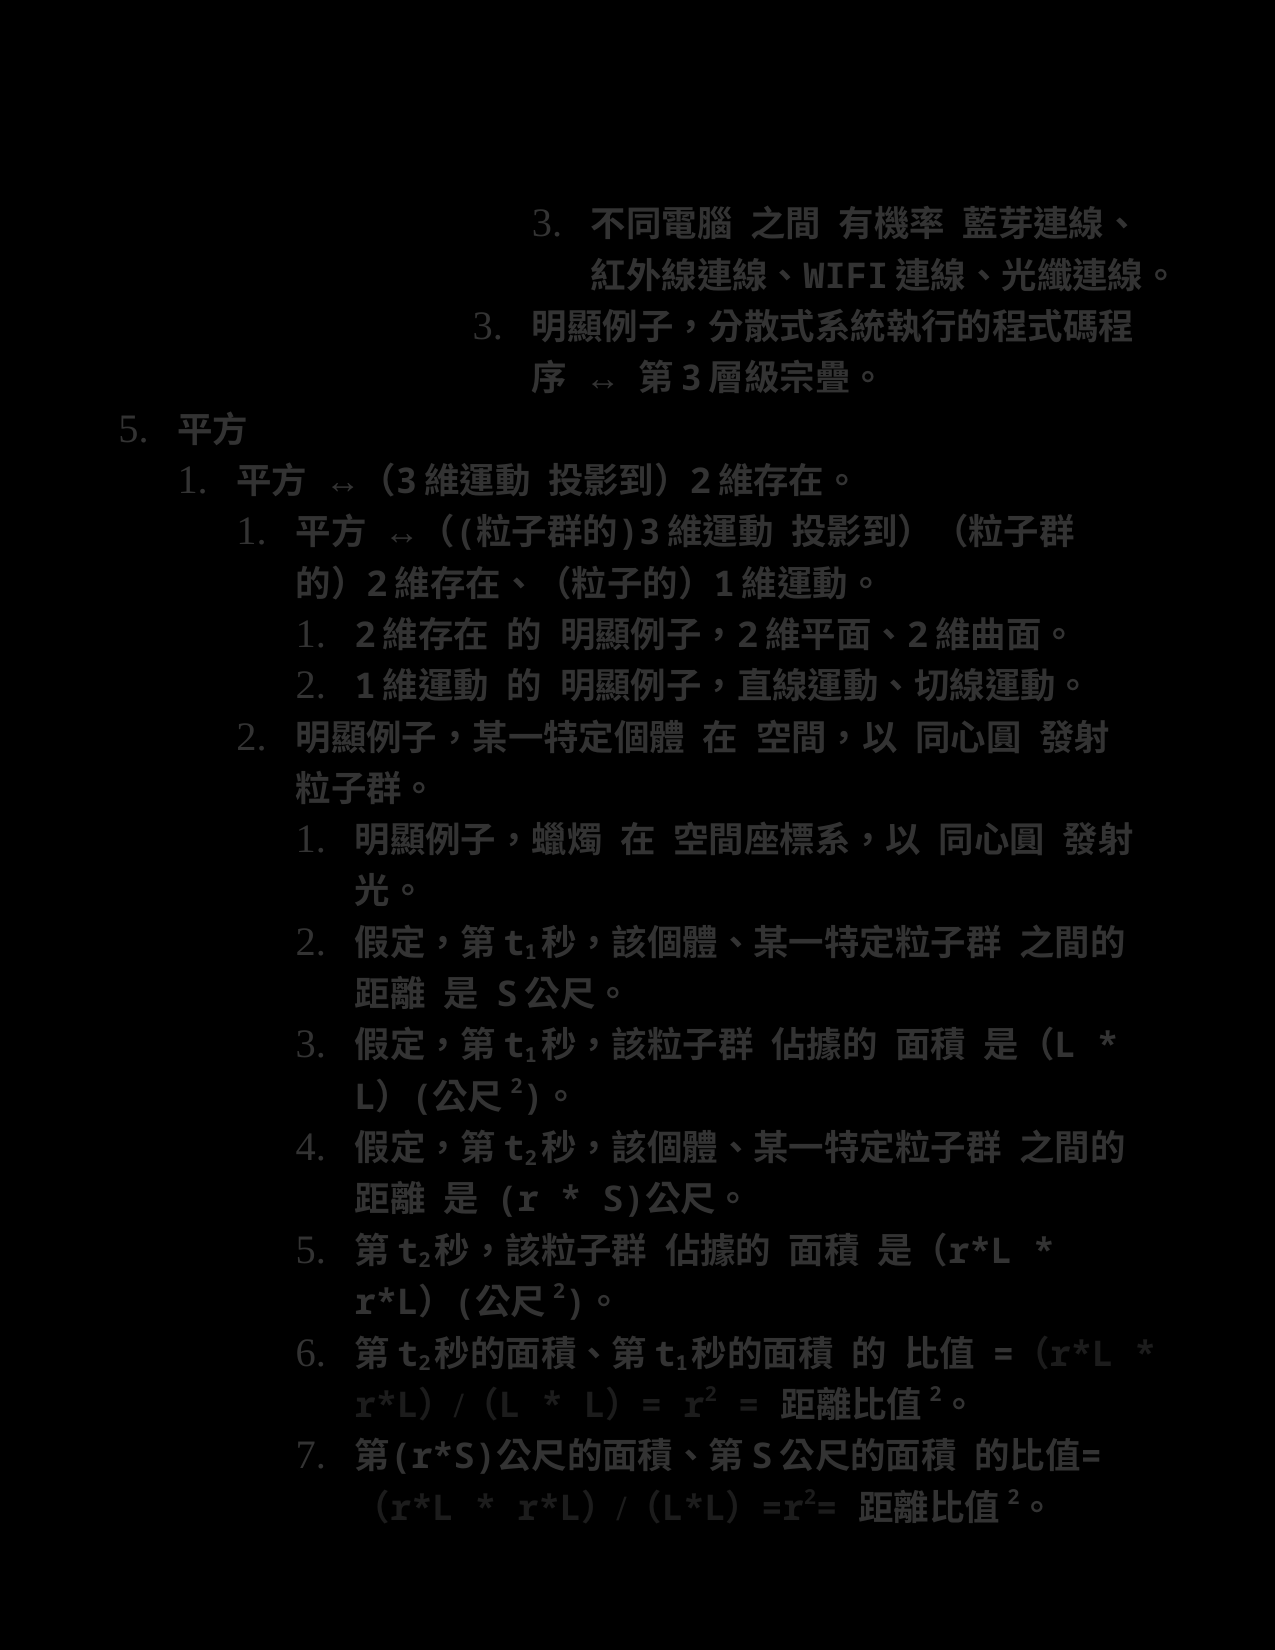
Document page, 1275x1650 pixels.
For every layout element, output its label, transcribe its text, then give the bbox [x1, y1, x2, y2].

list 平方 [118, 401, 1157, 452]
list 第t2秒的面積、第t1秒的面積 的 比值 =（r*L * r*L）/（L * L）= r2 = 距離比值2。 [295, 1325, 1157, 1428]
list 平方 ↔（3維運動 投影到）2維存在。 [177, 452, 1157, 504]
list 明顯例子，某一特定個體 在 空間，以 同心圓 發射 粒子群。 [236, 709, 1157, 812]
list 明顯例子，蠟燭 在 空間座標系，以 同心圓 發射 光。 [295, 812, 1157, 914]
list 假定，第t1秒，該個體、某一特定粒子群 之間的 距離 是 S公尺。 [295, 914, 1157, 1017]
list 1維運動 的 明顯例子，直線運動、切線運動。 [295, 658, 1157, 709]
list 假定，第t2秒，該個體、某一特定粒子群 之間的 距離 是 (r * S)公尺。 [295, 1119, 1157, 1222]
list 第(r*S)公尺的面積、第S公尺的面積 的比值=（r*L * r*L）/（L*L）=r2= 距離比值2。 [295, 1428, 1157, 1530]
list 平方 ↔（(粒子群的)3維運動 投影到）（粒子群的）2維存在、（粒子的）1維運動。 [236, 504, 1157, 606]
list 假定，第t1秒，該粒子群 佔據的 面積 是（L * L）(公尺2)。 [295, 1017, 1157, 1119]
list 不同電腦 之間 有機率 藍芽連線、紅外線連線、WIFI連線、光纖連線。 [532, 196, 1157, 298]
list 2維存在 的 明顯例子，2維平面、2維曲面。 [295, 606, 1157, 658]
list 第t2秒，該粒子群 佔據的 面積 是（r*L * r*L）(公尺2)。 [295, 1222, 1157, 1325]
list 明顯例子，分散式系統執行的程式碼程序 ↔ 第3層級宗疊。 [472, 298, 1157, 401]
